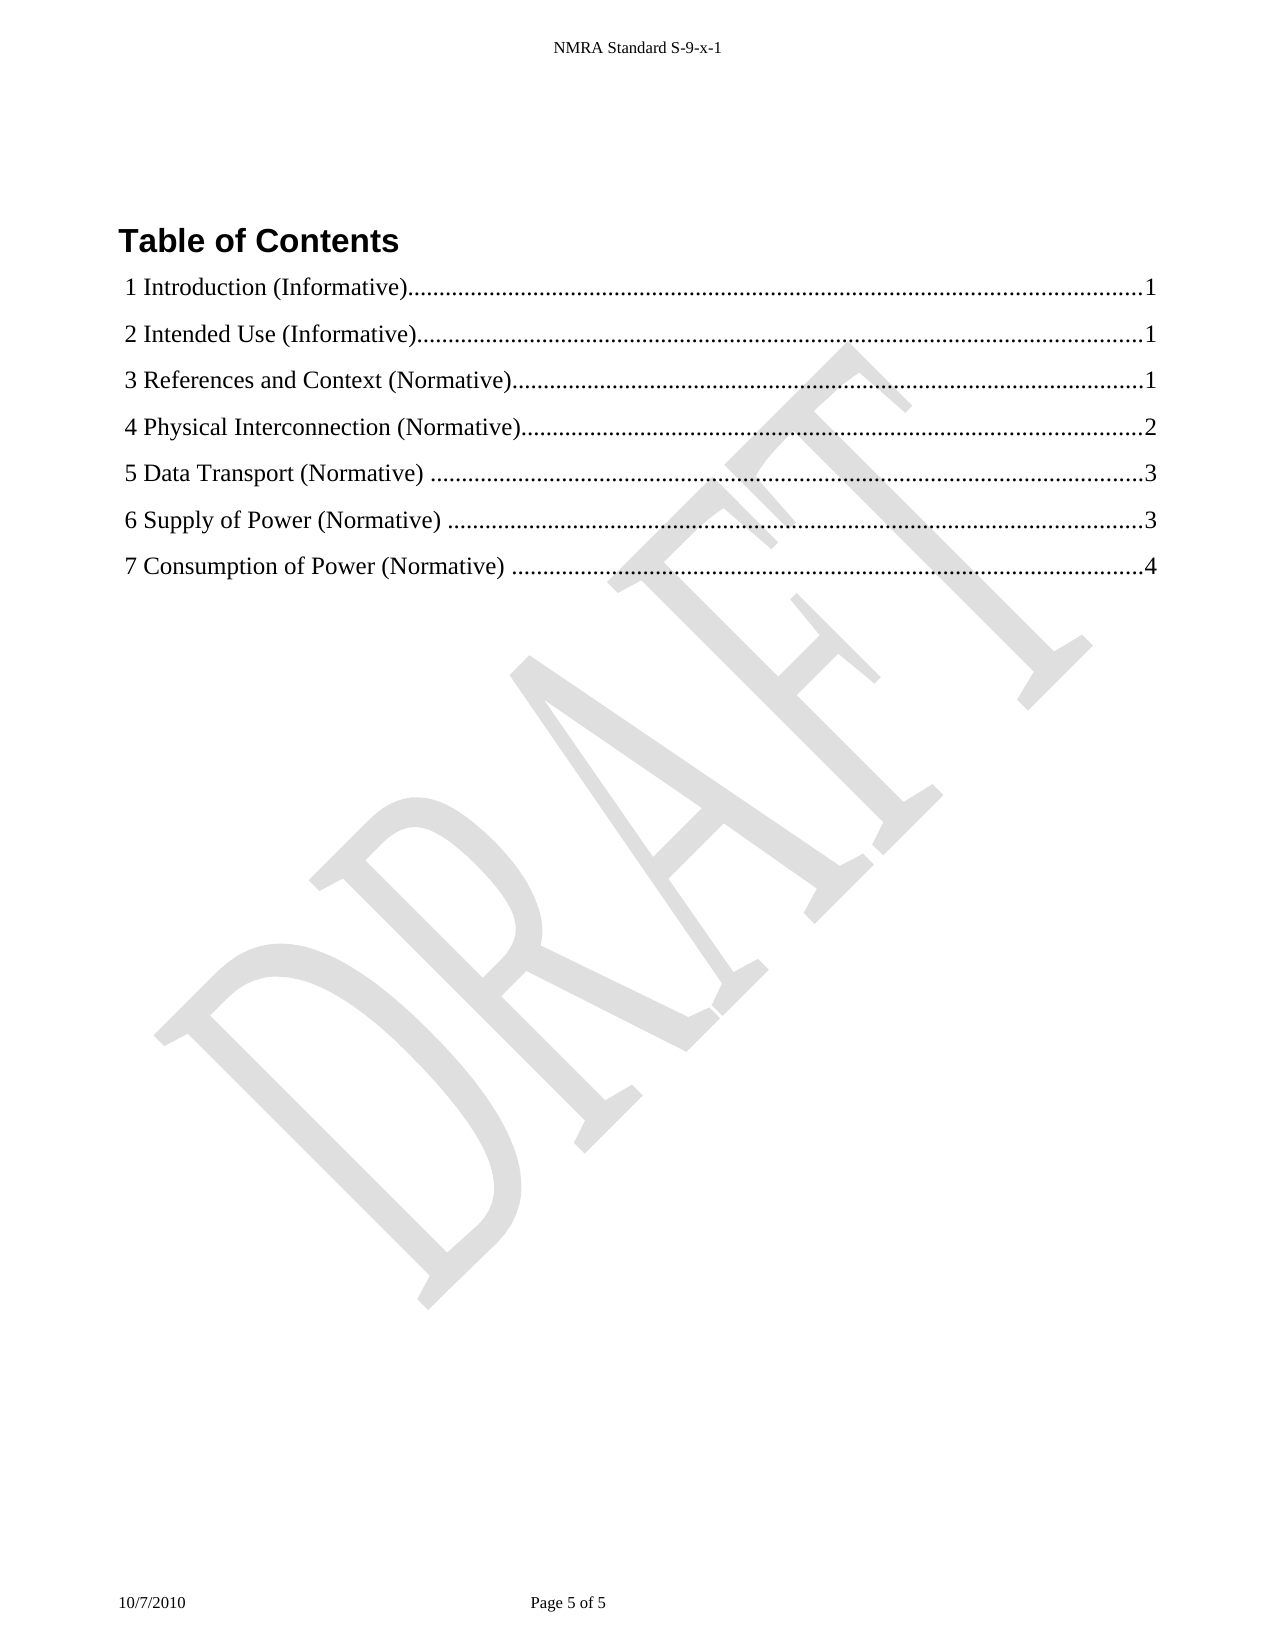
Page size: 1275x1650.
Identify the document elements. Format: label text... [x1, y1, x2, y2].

text 7 Consumption of Power (Normative) 4 [665, 551, 941, 580]
text 4 Physical Interconnection (Normative) 2 [118, 412, 776, 441]
text 3 References and Context (Normative) 1 [118, 365, 823, 394]
text 2 Intended Use (Informative) 1 [118, 319, 1157, 348]
text 7 Consumption of Power (Normative) 4 [118, 551, 637, 580]
subtitle Table of Contents [118, 221, 1157, 260]
text 3 References and Context (Normative) 1 [834, 374, 882, 394]
text 1 Introduction (Informative) 1 [118, 272, 1157, 301]
text 3 References and Context (Normative) 1 [873, 365, 1157, 394]
text 5 Data Transport (Normative) 3 [118, 458, 745, 487]
text 7 Consumption of Power (Normative) 4 [955, 551, 1157, 580]
text 6 Supply of Power (Normative) 3 [909, 505, 1157, 533]
text 6 Supply of Power (Normative) 3 [118, 505, 683, 533]
text 6 Supply of Power (Normative) 3 [742, 505, 894, 533]
text 6 Supply of Power (Normative) 3 [695, 509, 751, 533]
text 5 Data Transport (Normative) 3 [757, 458, 848, 487]
text 5 Data Transport (Normative) 3 [862, 458, 1157, 487]
text 4 Physical Interconnection (Normative) 2 [816, 412, 1157, 441]
